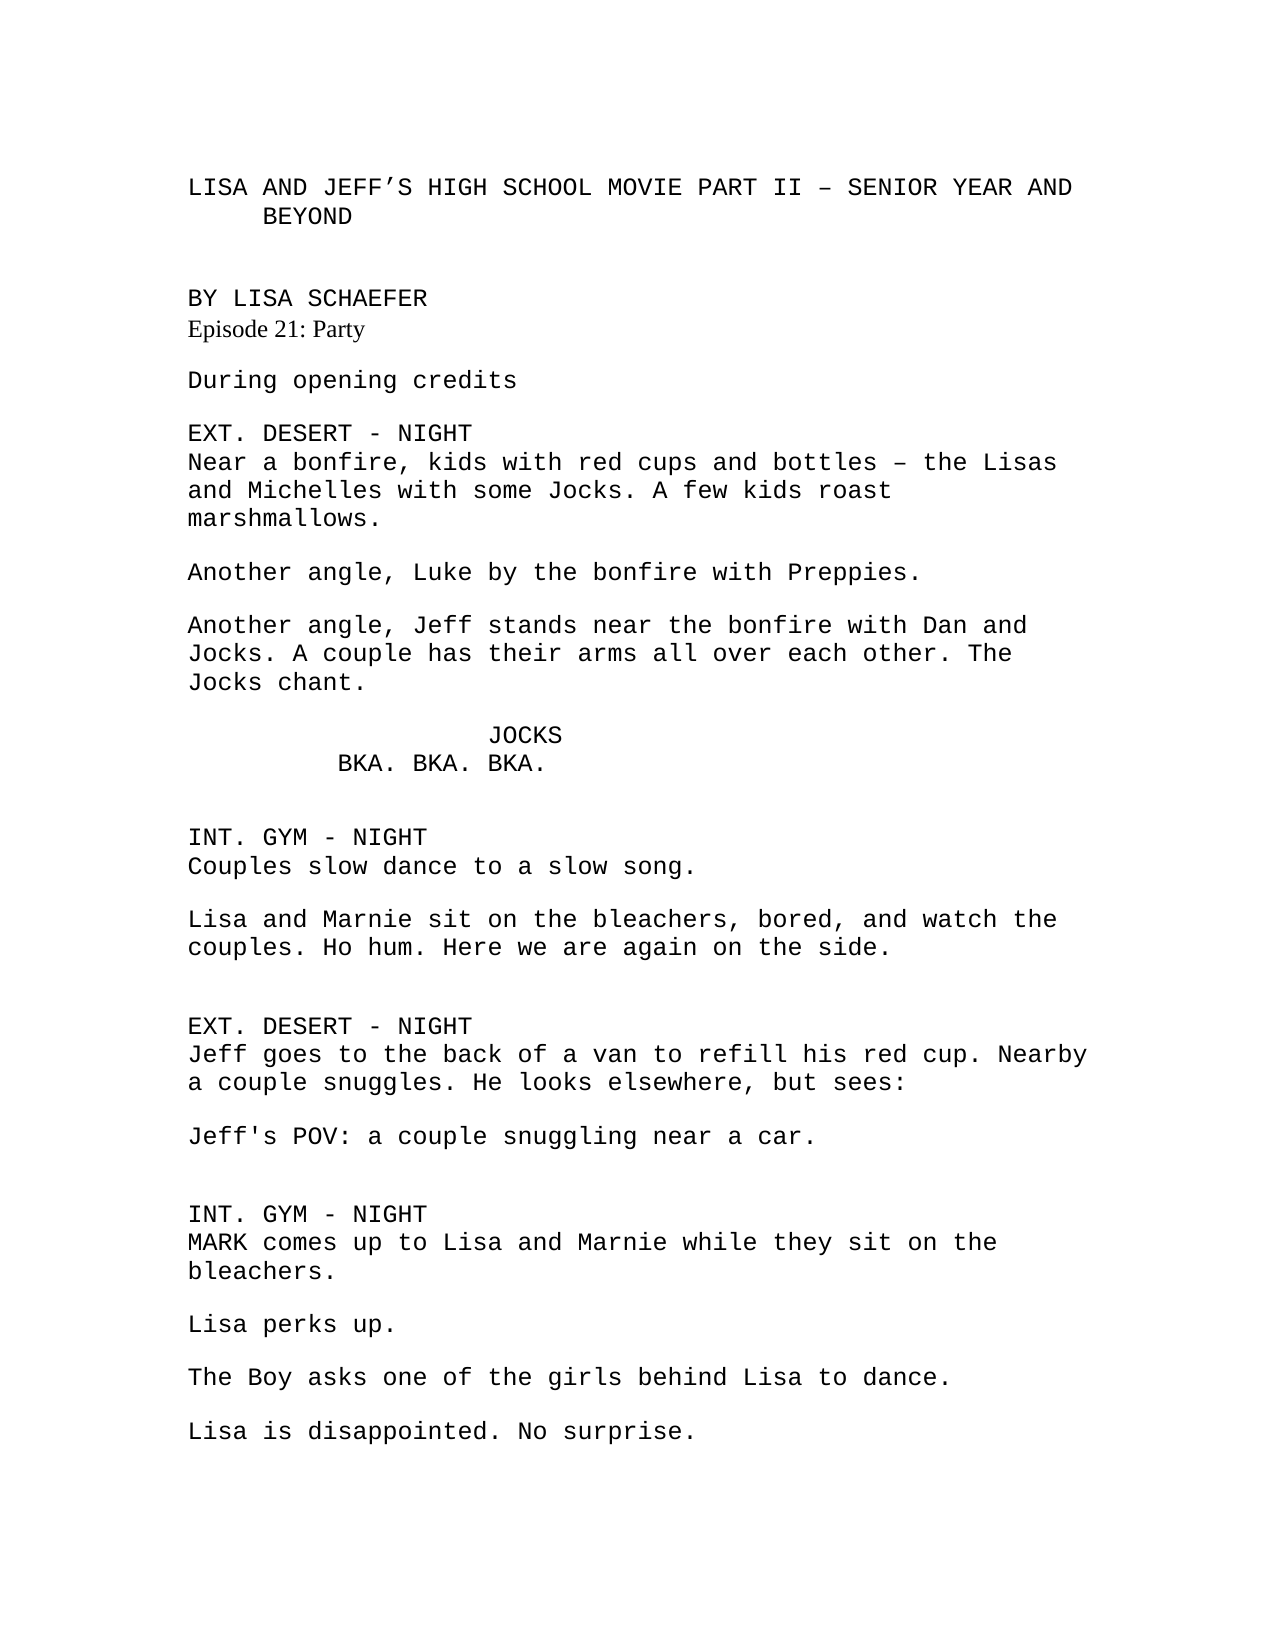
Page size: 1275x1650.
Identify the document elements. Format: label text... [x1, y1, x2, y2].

text Lisa perks up. [187, 1312, 1087, 1340]
subtitle EXT. DESERT - NIGHT [187, 421, 1087, 449]
text The Boy asks one of the girls behind Lisa to dance. [187, 1365, 1087, 1393]
text Another angle, Luke by the bonfire with Preppies. [187, 559, 1087, 587]
subtitle INT. GYM - NIGHT [187, 1202, 1087, 1230]
subtitle EXT. DESERT - NIGHT [187, 1013, 1087, 1042]
text Another angle, Jeff stands near the bonfire with Dan and Jocks. A couple has their arms all over each other. The Jocks chant. [187, 612, 1087, 697]
text Jeff's POV: a couple snuggling near a car. [187, 1123, 1087, 1152]
subtitle During opening credits [187, 367, 1087, 396]
text Couples slow dance to a slow song. [187, 853, 1087, 882]
subtitle LISA AND JEFF’S HIGH SCHOOL MOVIE PART II – SENIOR YEAR AND BEYOND [187, 175, 1087, 232]
text Near a bonfire, kids with red cups and bottles – the Lisas and Michelles with some Jocks. A few kids roast marshmallows. [187, 449, 1087, 534]
subtitle INT. GYM - NIGHT [187, 825, 1087, 853]
subtitle BY LISA SCHAEFER [187, 285, 1087, 314]
text Lisa is disappointed. No surprise. [187, 1418, 1087, 1447]
text Jeff goes to the back of a van to refill his red cup. Nearby a couple snuggles. He looks elsewhere, but sees: [187, 1042, 1087, 1098]
text JOCKS [187, 722, 1087, 751]
text Lisa and Marnie sit on the bleachers, bored, and watch the couples. Ho hum. Here we are again on the side. [187, 907, 1087, 963]
text BKA. BKA. BKA. [337, 751, 937, 779]
text MARK comes up to Lisa and Marnie while they sit on the bleachers. [187, 1230, 1087, 1287]
subtitle Episode 21: Party [187, 314, 1087, 342]
